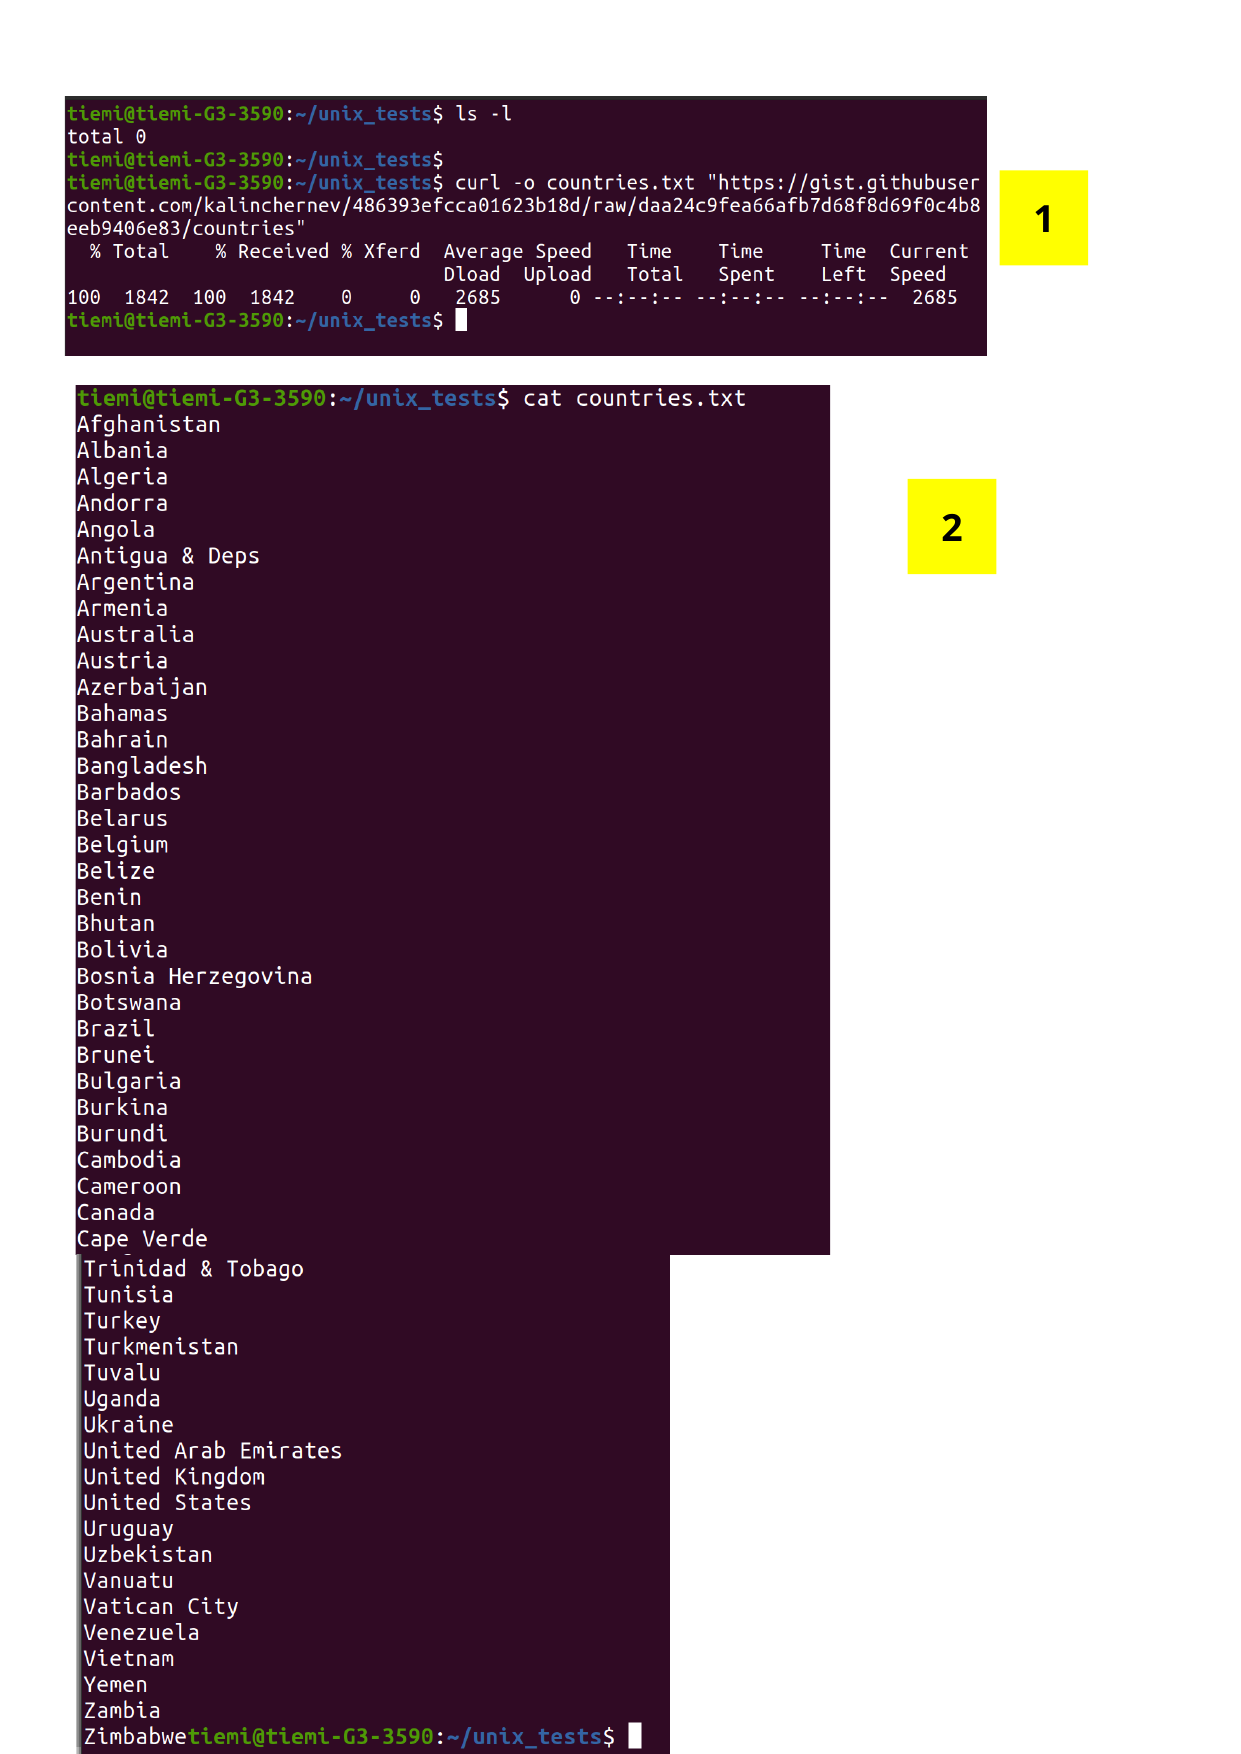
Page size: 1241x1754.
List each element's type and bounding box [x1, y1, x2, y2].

picture [64, 96, 987, 356]
picture [75, 385, 831, 1754]
